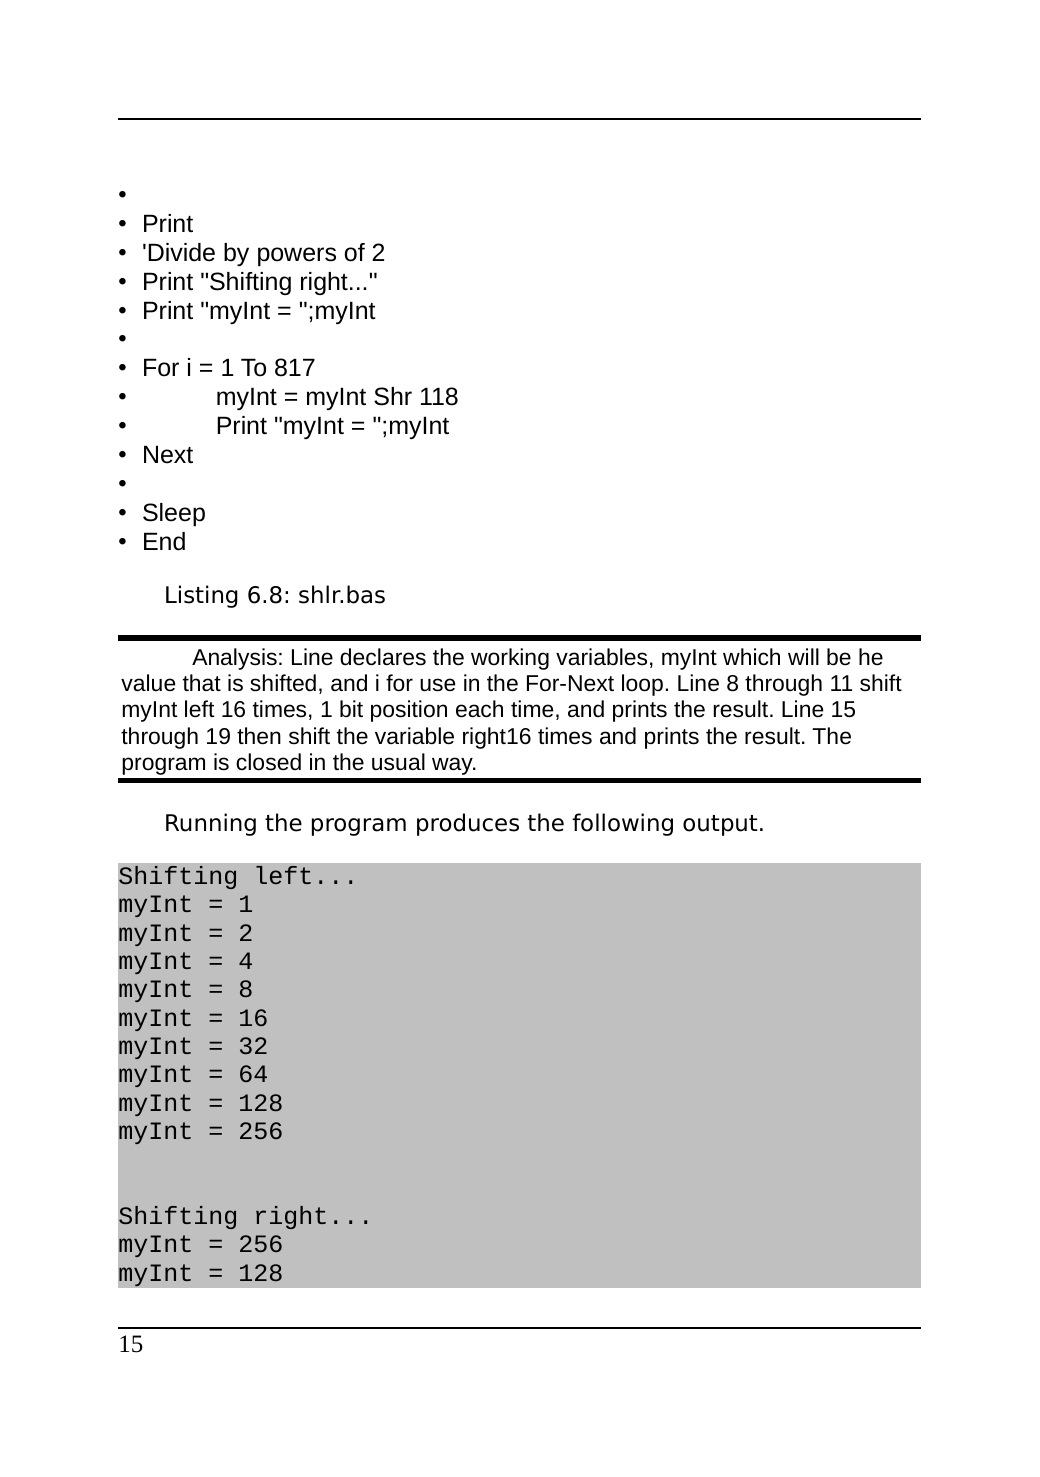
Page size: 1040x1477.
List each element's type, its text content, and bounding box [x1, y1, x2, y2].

table_header Dim As Uinteger myInt = 1, i 'Multiply by powers of 2 Print "Shifting left..." Print "myInt = ";myInt For i = 1 To 89 myInt = myInt Shl 110 Print "myInt = ";myInt Next Print 'Divide by powers of 2 Print "Shifting right..." Print "myInt = ";myInt For i = 1 To 817 myInt = myInt Shr 118 Print "myInt = ";myInt Next Sleep End [118, 180, 921, 555]
text Analysis: Line declares the working variables, myInt which will be he value that is shifted, and i for use in the For-Next loop. Line 8 through 11 shift myInt left 16 times, 1 bit position each time, and prints the result. Line 15 through 19 then shift the variable right16 times and prints the result. The program is closed in the usual way. [118, 641, 921, 778]
text Listing 6.8: shlr.bas [118, 582, 921, 609]
text Running the program produces the following output. [118, 810, 921, 837]
